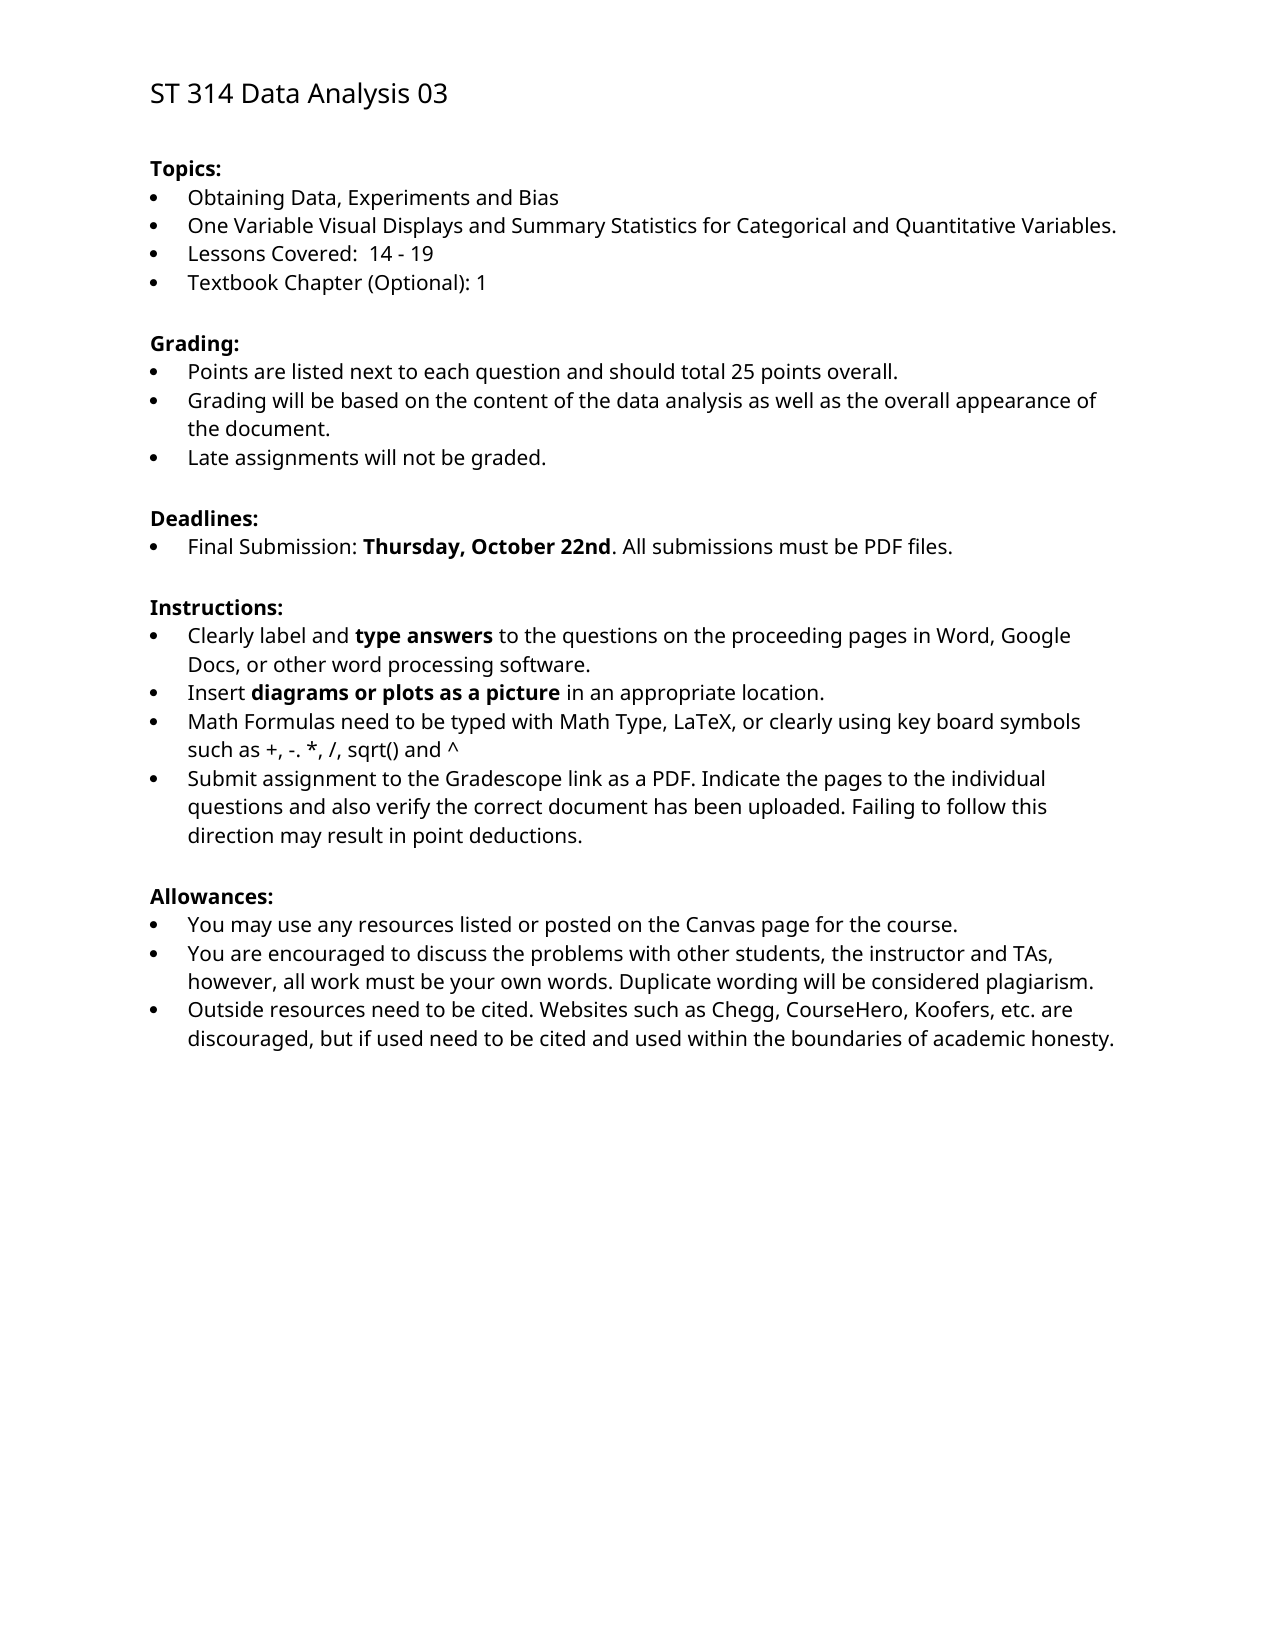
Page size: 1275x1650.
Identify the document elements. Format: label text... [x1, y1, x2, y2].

subtitle Instructions: [150, 593, 1125, 622]
list Submit assignment to the Gradescope link as a PDF. Indicate the pages to the individual questions and also verify the correct document has been uploaded. Failing to follow this direction may result in point deductions. [150, 764, 1125, 849]
list Late assignments will not be graded. [150, 443, 1125, 471]
list One Variable Visual Displays and Summary Statistics for Categorical and Quantitative Variables. [150, 211, 1125, 239]
subtitle Allowances: [150, 882, 1125, 910]
list You are encouraged to discuss the problems with other students, the instructor and TAs, however, all work must be your own words. Duplicate wording will be considered plagiarism. [150, 939, 1125, 996]
list Math Formulas need to be typed with Math Type, LaTeX, or clearly using key board symbols such as +, -. *, /, sqrt() and ^ [150, 707, 1125, 764]
list Lessons Covered: 14 - 19 [150, 239, 1125, 268]
list Grading will be based on the content of the data analysis as well as the overall appearance of the document. [150, 386, 1125, 443]
list Final Submission: Thursday, October 22nd. All submissions must be PDF files. [150, 532, 1125, 561]
list You may use any resources listed or posted on the Canvas page for the course. [150, 910, 1125, 939]
subtitle Grading: [150, 329, 1125, 357]
list Textbook Chapter (Optional): 1 [150, 268, 1125, 296]
list Insert diagrams or plots as a picture in an appropriate location. [150, 678, 1125, 707]
subtitle Deadlines: [150, 504, 1125, 532]
subtitle Topics: [150, 154, 1125, 183]
list Clearly label and type answers to the questions on the proceeding pages in Word, Google Docs, or other word processing software. [150, 622, 1125, 678]
list Obtaining Data, Experiments and Bias [150, 183, 1125, 211]
list Outside resources need to be cited. Websites such as Chegg, CourseHero, Koofers, etc. are discouraged, but if used need to be cited and used within the boundaries of academic honesty. [150, 996, 1125, 1052]
list Points are listed next to each question and should total 25 points overall. [150, 357, 1125, 386]
